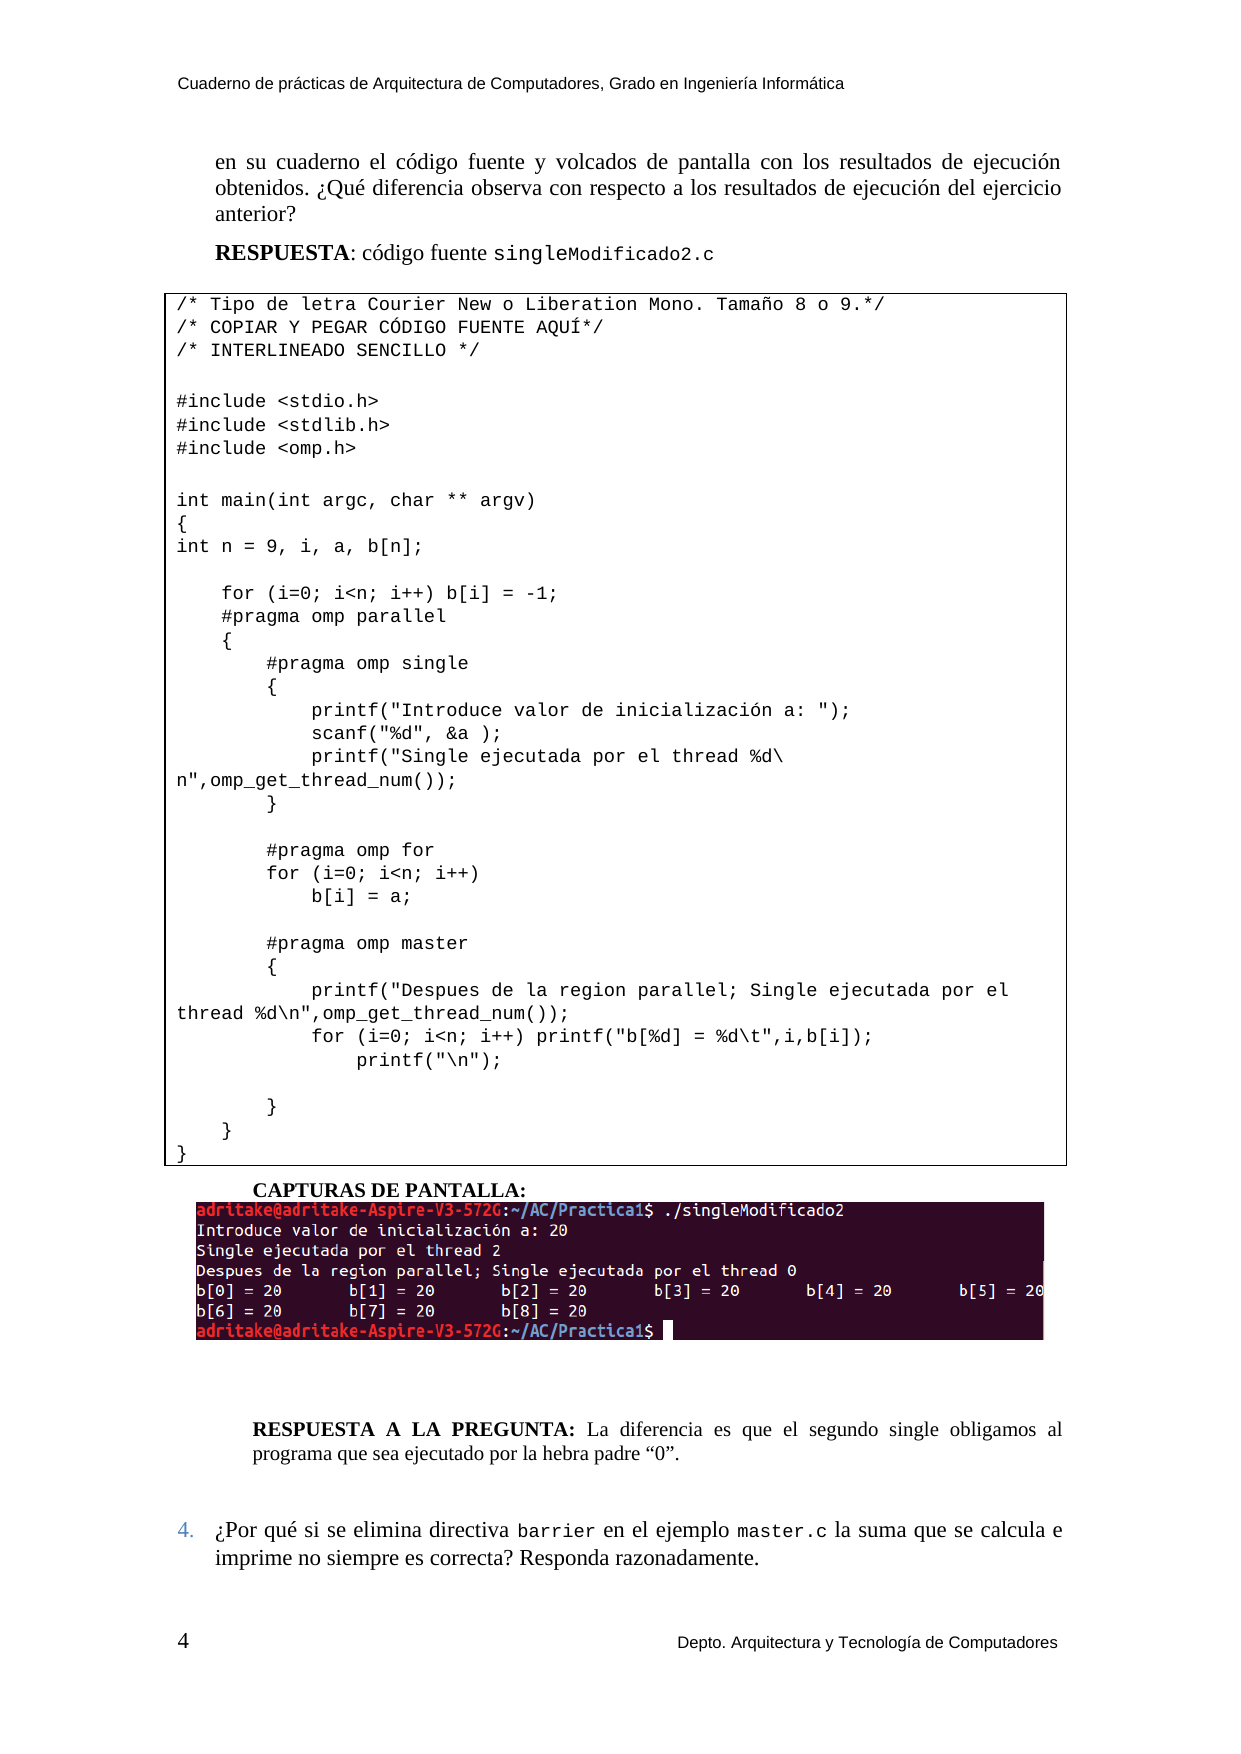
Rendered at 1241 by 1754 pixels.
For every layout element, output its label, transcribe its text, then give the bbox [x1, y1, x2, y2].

list en su cuaderno el código fuente y volcados de pantalla con los resultados de ejecución obtenidos. ¿Qué diferencia observa con respecto a los resultados de ejecución del ejercicio anterior? [177, 148, 1063, 227]
list ¿Por qué si se elimina directiva barrier en el ejemplo master.c la suma que se calcula e imprime no siempre es correcta? Responda razonadamente. [177, 1517, 1063, 1570]
text RESPUESTA: código fuente singleModificado2.c [215, 239, 1063, 267]
text CAPTURAS DE PANTALLA: [252, 1178, 1063, 1202]
picture [196, 1202, 1045, 1340]
text RESPUESTA A LA PREGUNTA: La diferencia es que el segundo single obligamos al programa que sea ejecutado por la hebra padre “0”. [252, 1417, 1063, 1465]
table_header /* Tipo de letra Courier New o Liberation Mono. Tamaño 8 o 9.*/ /* COPIAR Y PEGAR CÓDIGO FUENTE AQUÍ*/ /* INTERLINEADO SENCILLO */ #include <stdio.h> #include <stdlib.h> #include <omp.h> int main(int argc, char ** argv) { int n = 9, i, a, b[n]; for (i=0; i<n; i++) b[i] = -1; #pragma omp parallel { #pragma omp single { printf("Introduce valor de inicialización a: "); scanf("%d", &a ); printf("Single ejecutada por el thread %d\n",omp_get_thread_num()); } #pragma omp for for (i=0; i<n; i++) b[i] = a; #pragma omp master { printf("Despues de la region parallel; Single ejecutada por el thread %d\n",omp_get_thread_num()); for (i=0; i<n; i++) printf("b[%d] = %d\t",i,b[i]); printf("\n"); } } } [166, 294, 1066, 1165]
